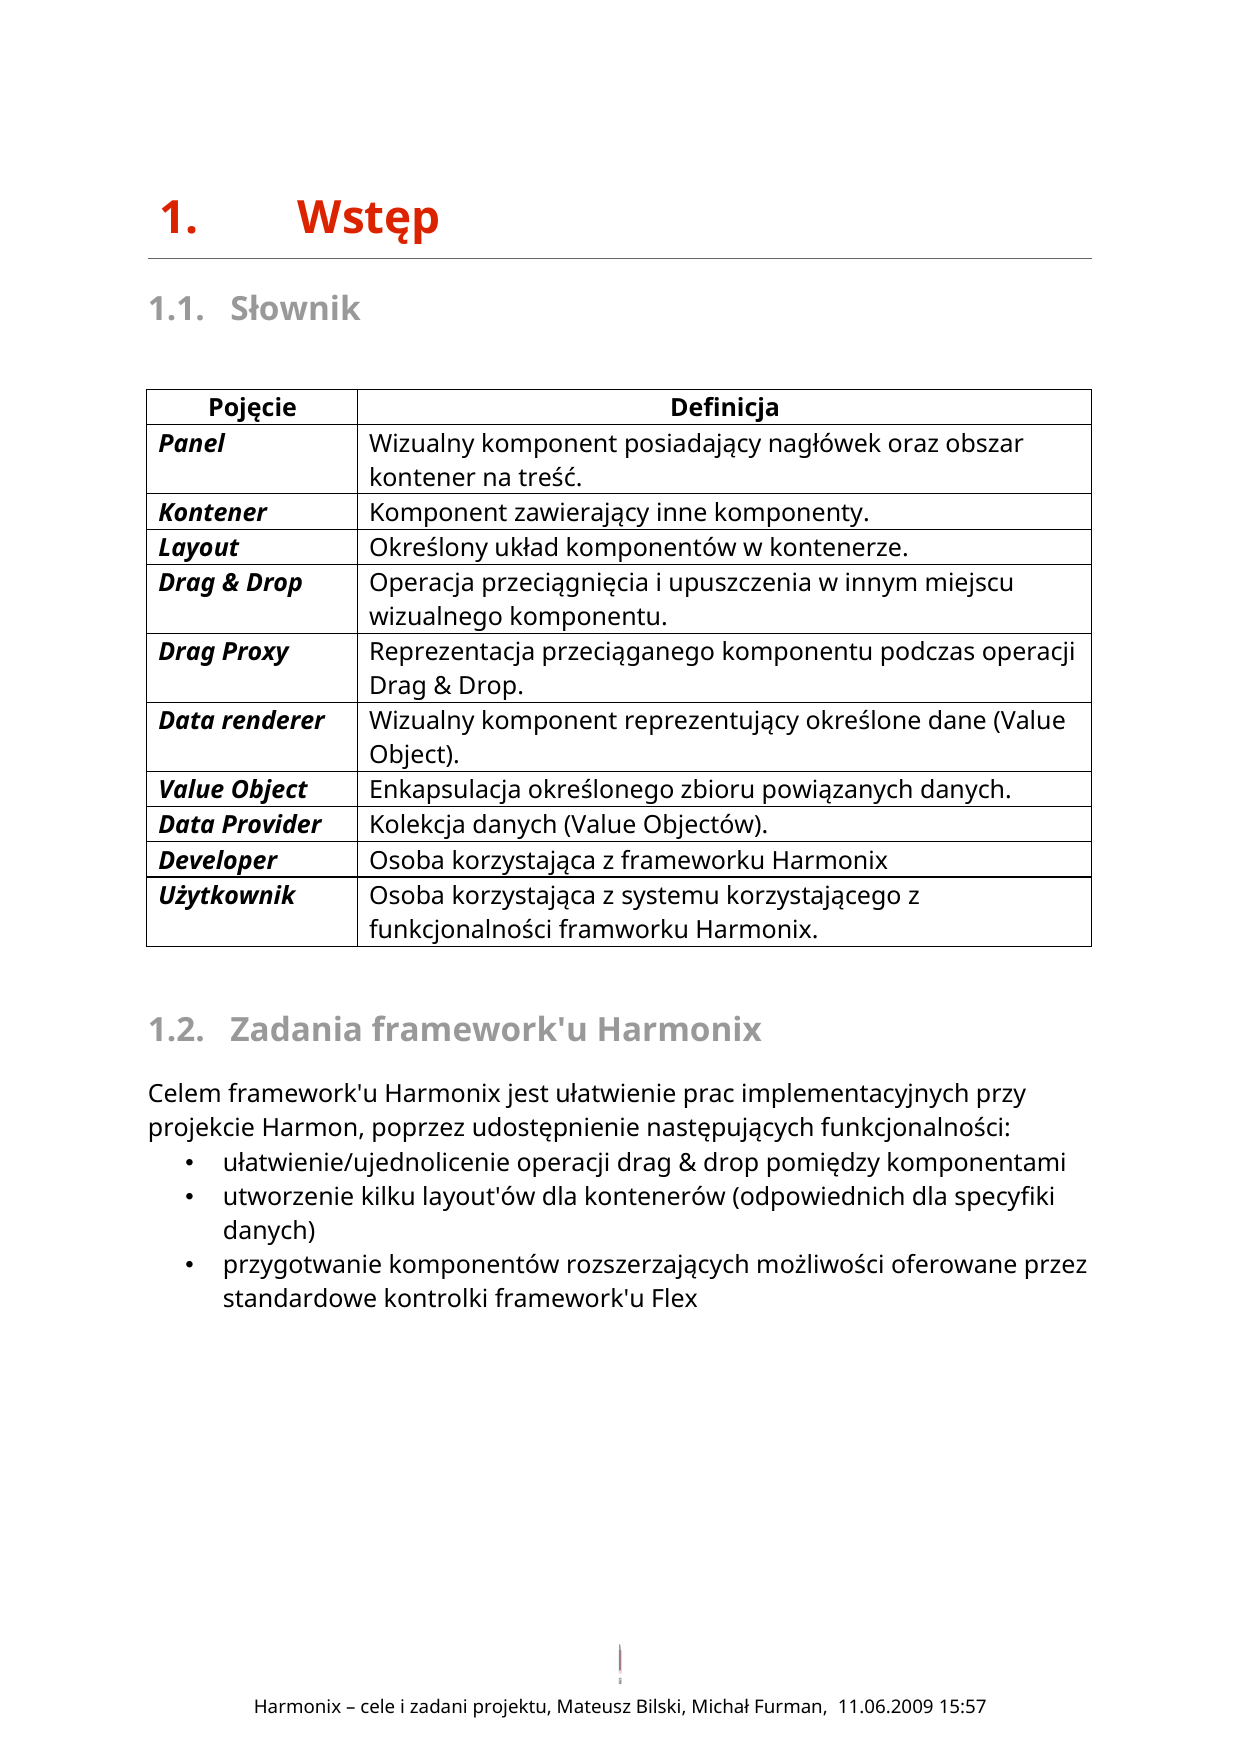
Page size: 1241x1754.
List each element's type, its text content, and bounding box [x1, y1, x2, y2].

list przygotwanie komponentów rozszerzających możliwości oferowane przez standardowe kontrolki framework'u Flex [185, 1246, 1092, 1314]
table_cell Wizualny komponent reprezentujący określone dane (Value Object). [358, 703, 1091, 771]
subtitle Wstęp [148, 173, 1092, 258]
table_cell Kontener [147, 494, 357, 528]
subtitle Słownik [148, 284, 1092, 330]
table_header Pojęcie [147, 390, 357, 424]
table_cell Kolekcja danych (Value Objectów). [358, 807, 1091, 841]
table_cell Operacja przeciągnięcia i upuszczenia w innym miejscu wizualnego komponentu. [358, 565, 1091, 633]
table_header Definicja [358, 390, 1091, 424]
table_cell Osoba korzystająca z frameworku Harmonix [358, 842, 1091, 876]
list utworzenie kilku layout'ów dla kontenerów (odpowiednich dla specyfiki danych) [185, 1178, 1092, 1246]
list ułatwienie/ujednolicenie operacji drag & drop pomiędzy komponentami [185, 1144, 1092, 1178]
table_cell Wizualny komponent posiadający nagłówek oraz obszar kontener na treść. [358, 425, 1091, 493]
table_cell Data Provider [147, 807, 357, 841]
subtitle Zadania framework'u Harmonix [148, 1006, 1092, 1051]
table_cell Drag Proxy [147, 634, 357, 702]
table_cell Value Object [147, 772, 357, 806]
table_cell Panel [147, 425, 357, 493]
picture [618, 1643, 622, 1685]
table_cell Layout [147, 530, 357, 563]
table_cell Developer [147, 842, 357, 876]
table_cell Data renderer [147, 703, 357, 771]
table_cell Enkapsulacja określonego zbioru powiązanych danych. [358, 772, 1091, 806]
table_cell Reprezentacja przeciąganego komponentu podczas operacji Drag & Drop. [358, 634, 1091, 702]
table_cell Drag & Drop [147, 565, 357, 633]
text Celem framework'u Harmonix jest ułatwienie prac implementacyjnych przy projekcie Harmon, poprzez udostępnienie następujących funkcjonalności: [148, 1076, 1092, 1144]
table_cell Określony układ komponentów w kontenerze. [358, 530, 1091, 563]
table_cell Osoba korzystająca z systemu korzystającego z funkcjonalności framworku Harmonix. [358, 878, 1091, 946]
table_cell Użytkownik [147, 878, 357, 946]
table_cell Komponent zawierający inne komponenty. [358, 494, 1091, 528]
